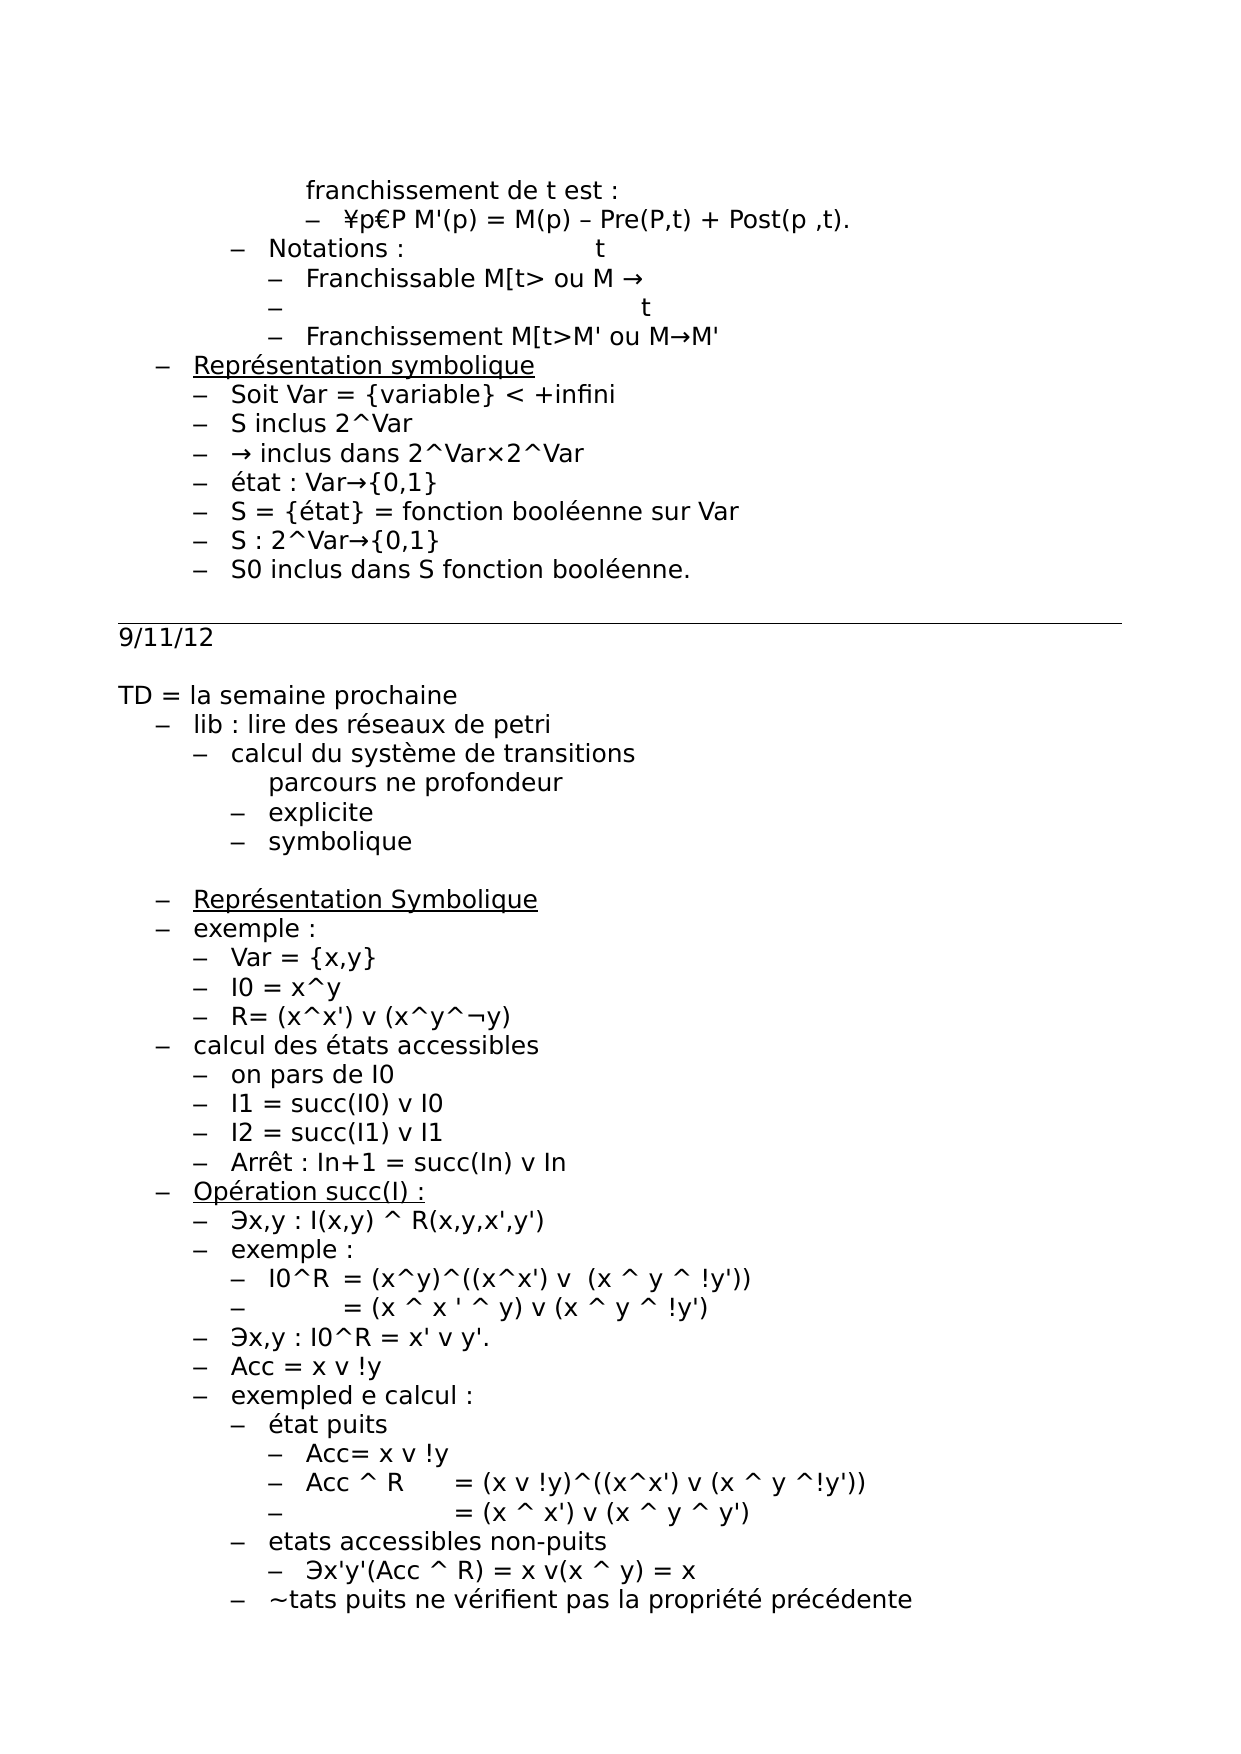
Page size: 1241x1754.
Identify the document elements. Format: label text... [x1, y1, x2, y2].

list etats accessibles non-puits [231, 1527, 1122, 1556]
text TD = la semaine prochaine [118, 681, 1122, 710]
list Représentation Symbolique [156, 885, 1122, 914]
list = (x ^ x ' ^ y) v (x ^ y ^ !y') [231, 1293, 1122, 1323]
list = (x ^ x') v (x ^ y ^ y') [268, 1498, 1122, 1527]
list Acc = x v !y [193, 1352, 1122, 1381]
list état puits [231, 1410, 1122, 1439]
list franchissement de t est : [268, 176, 1122, 206]
list t [268, 293, 1122, 322]
list Эx,y : I0^R = x' v y'. [193, 1323, 1122, 1352]
list calcul des états accessibles [156, 1031, 1122, 1060]
list R= (x^x') v (x^y^¬y) [193, 1002, 1122, 1031]
text 9/11/12 [118, 624, 1122, 652]
list S : 2^Var→{0,1} [193, 526, 1122, 556]
list on pars de I0 [193, 1060, 1122, 1089]
list calcul du système de transitions [193, 739, 1122, 768]
list Acc= x v !y [268, 1439, 1122, 1468]
list Эx,y : I(x,y) ^ R(x,y,x',y') [193, 1206, 1122, 1235]
list Représentation symbolique [156, 351, 1122, 381]
list Soit Var = {variable} < +infini [193, 381, 1122, 410]
list Notations : t [231, 235, 1122, 264]
list exempled e calcul : [193, 1381, 1122, 1410]
list I0^R = (x^y)^((x^x') v (x ^ y ^ !y')) [231, 1264, 1122, 1293]
list explicite [231, 798, 1122, 827]
list I2 = succ(I1) v I1 [193, 1118, 1122, 1148]
list état : Var→{0,1} [193, 468, 1122, 497]
list lib : lire des réseaux de petri [156, 710, 1122, 739]
list symbolique [231, 827, 1122, 856]
list Var = {x,y} [193, 943, 1122, 973]
list ¥p€P M'(p) = M(p) – Pre(P,t) + Post(p ,t). [306, 206, 1122, 235]
list I1 = succ(I0) v I0 [193, 1089, 1122, 1118]
list parcours ne profondeur [231, 768, 1122, 798]
list Эx'y'(Acc ^ R) = x v(x ^ y) = x [268, 1556, 1122, 1585]
list I0 = x^y [193, 973, 1122, 1002]
list Franchissable M[t> ou M → [268, 264, 1122, 293]
list S = {état} = fonction booléenne sur Var [193, 497, 1122, 526]
list Acc ^ R = (x v !y)^((x^x') v (x ^ y ^!y')) [268, 1468, 1122, 1498]
list Opération succ(I) : [156, 1177, 1122, 1206]
list → inclus dans 2^Var×2^Var [193, 439, 1122, 468]
list exemple : [193, 1235, 1122, 1264]
list Franchissement M[t>M' ou M→M' [268, 322, 1122, 351]
list ~tats puits ne vérifient pas la propriété précédente [231, 1585, 1122, 1614]
list exemple : [156, 914, 1122, 943]
list S inclus 2^Var [193, 410, 1122, 439]
list S0 inclus dans S fonction booléenne. [193, 556, 1122, 585]
list Arrêt : In+1 = succ(In) v In [193, 1148, 1122, 1177]
